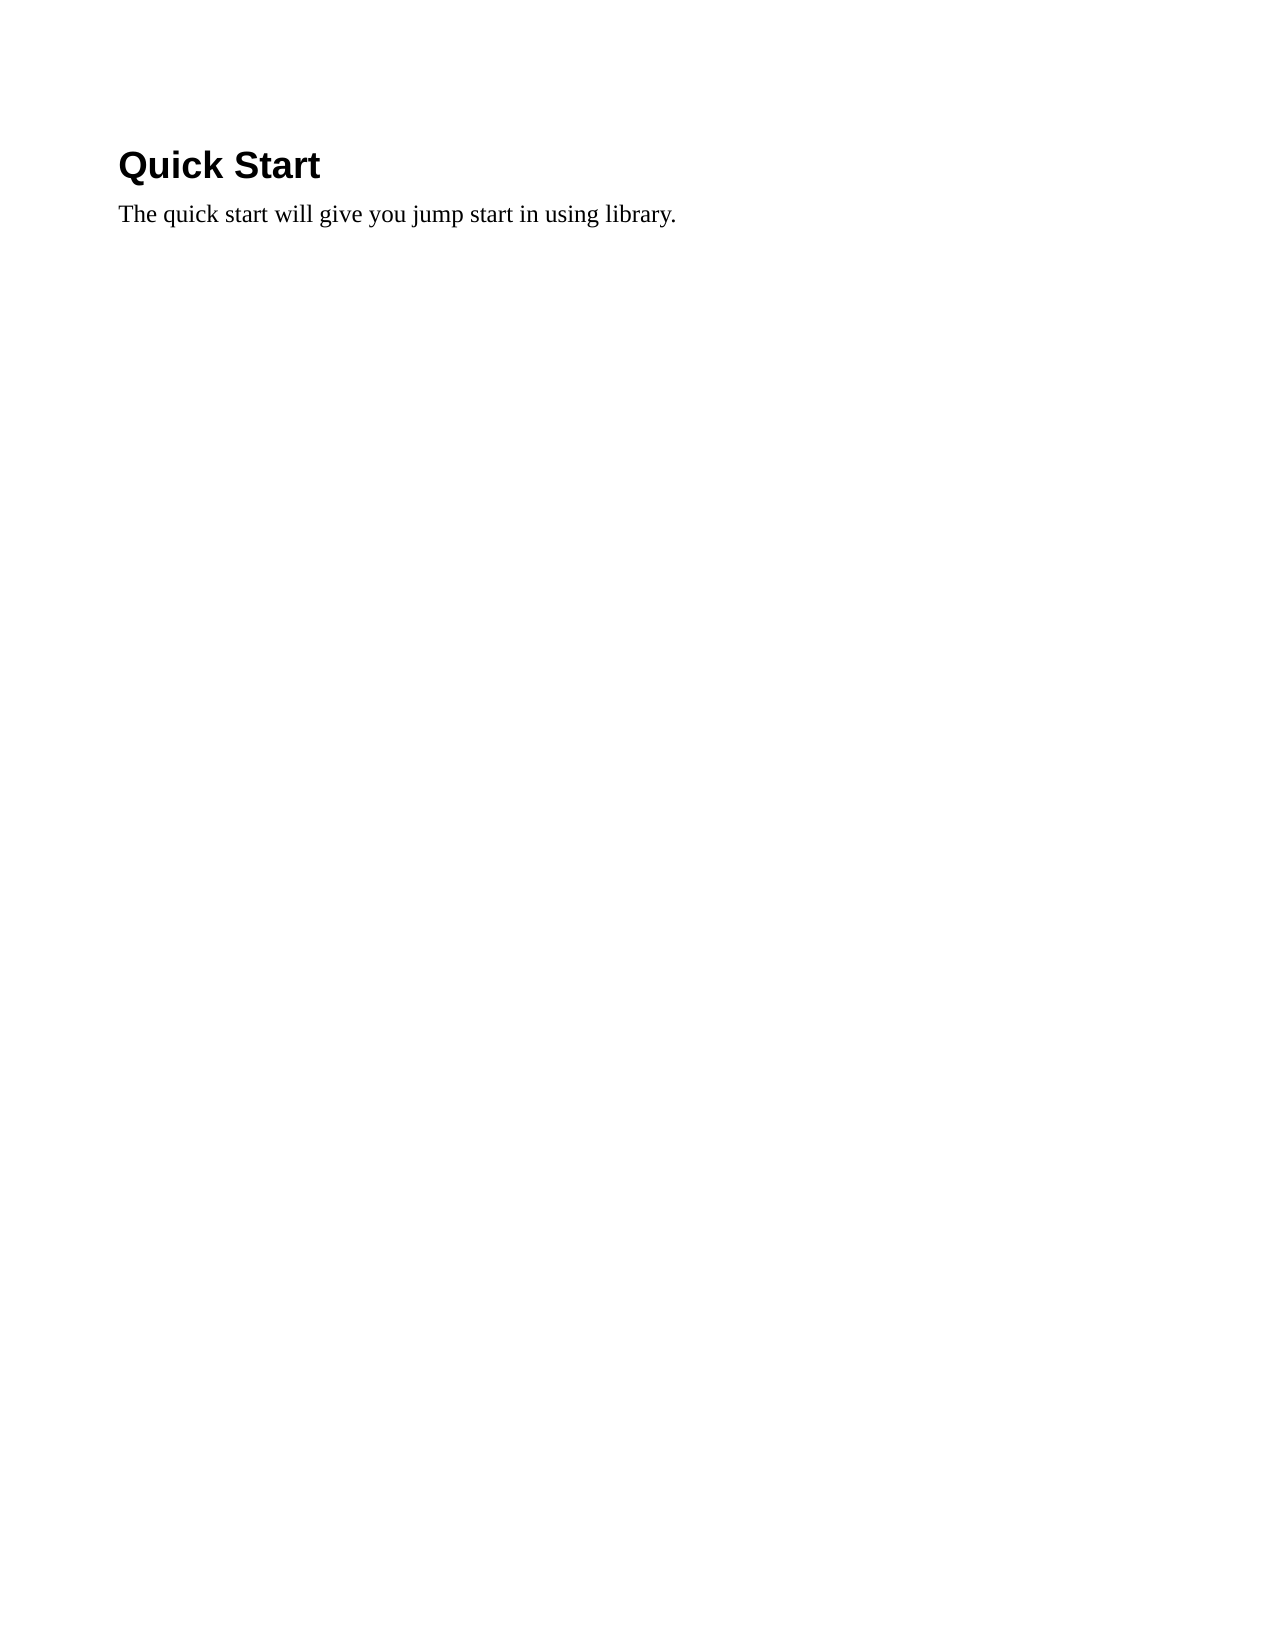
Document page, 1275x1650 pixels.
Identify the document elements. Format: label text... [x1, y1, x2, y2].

subtitle Quick Start [118, 143, 1157, 187]
text The quick start will give you jump start in using library. [118, 199, 1157, 228]
